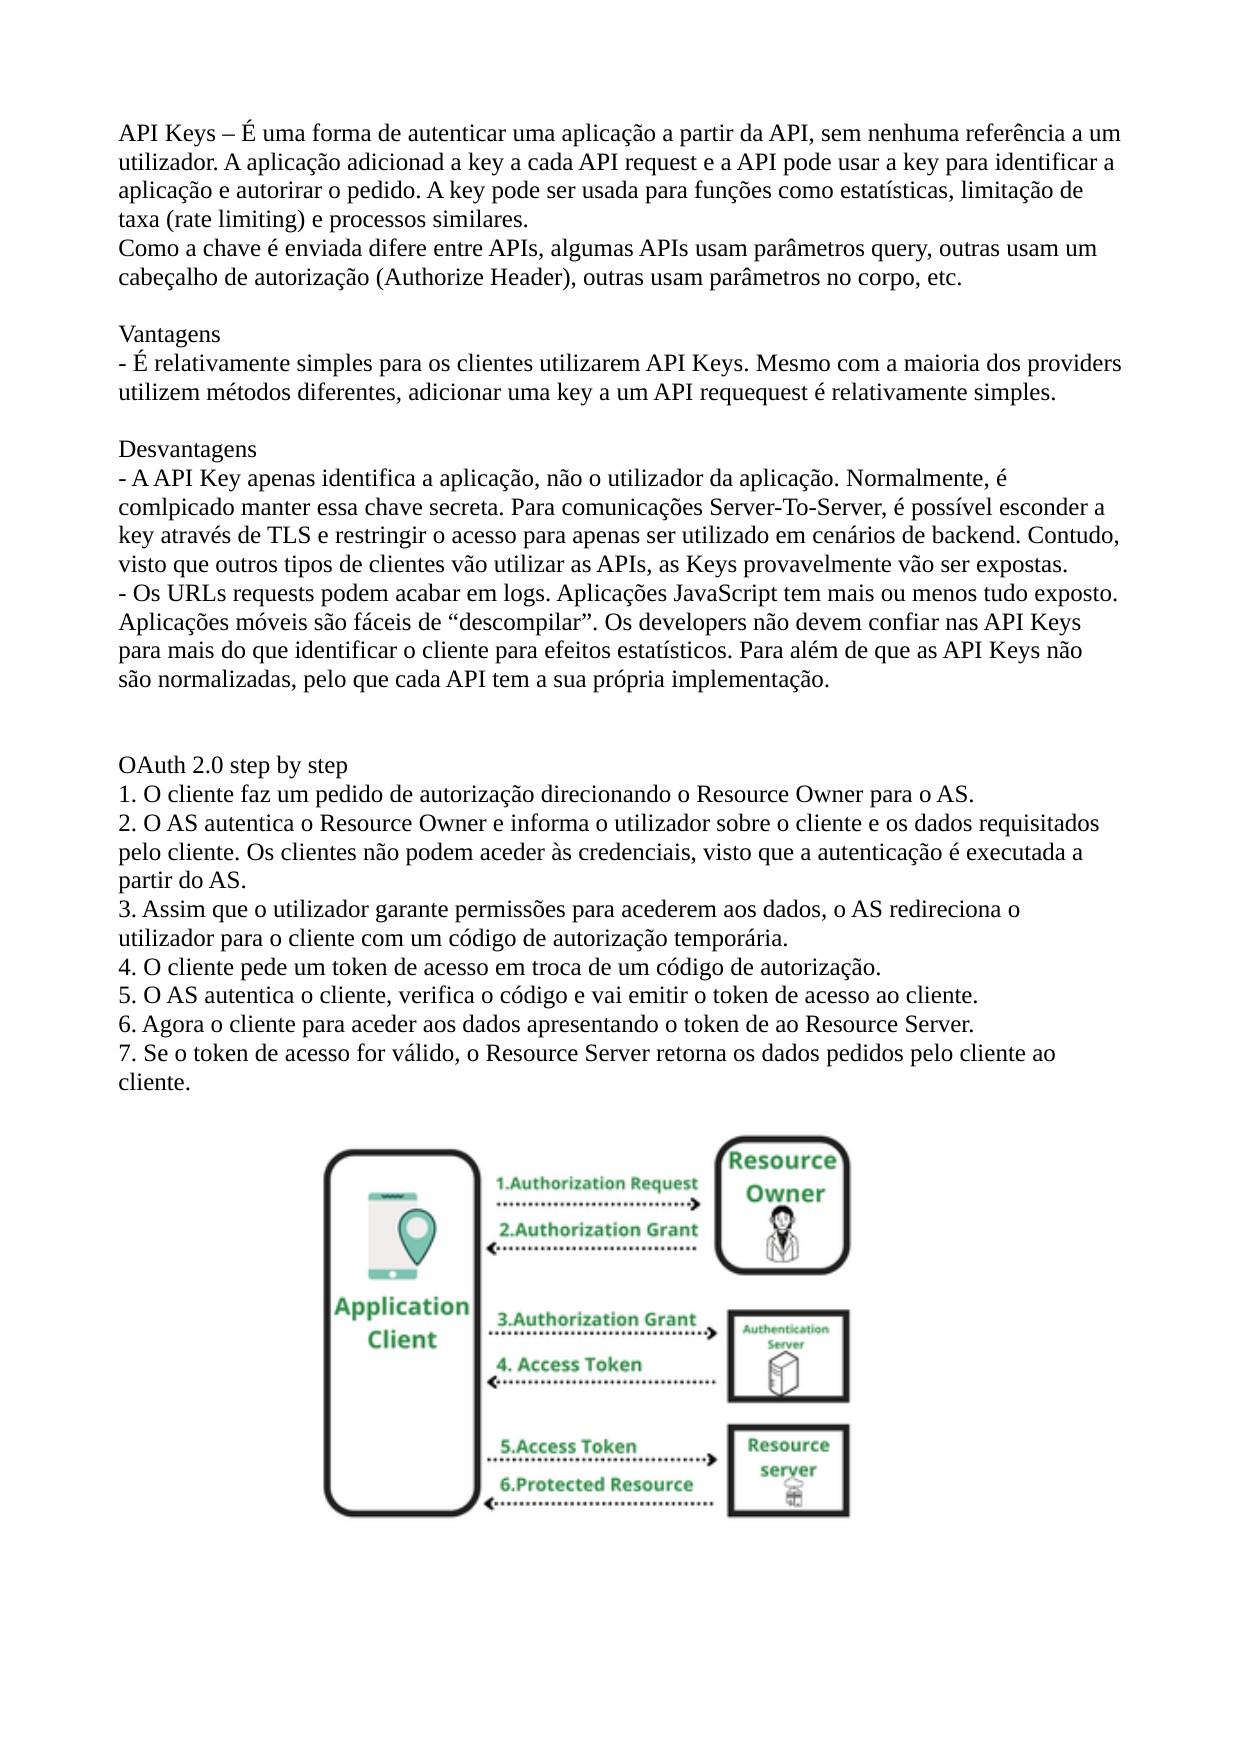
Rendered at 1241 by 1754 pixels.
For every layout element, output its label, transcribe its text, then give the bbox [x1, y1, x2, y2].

text 6. Agora o cliente para aceder aos dados apresentando o token de ao Resource Server. [118, 1009, 1122, 1038]
text OAuth 2.0 step by step [118, 751, 1122, 779]
text 3. Assim que o utilizador garante permissões para acederem aos dados, o AS redireciona o utilizador para o cliente com um código de autorização temporária. [118, 894, 1122, 952]
text - Os URLs requests podem acabar em logs. Aplicações JavaScript tem mais ou menos tudo exposto. Aplicações móveis são fáceis de “descompilar”. Os developers não devem confiar nas API Keys para mais do que identificar o cliente para efeitos estatísticos. Para além de que as API Keys não são normalizadas, pelo que cada API tem a sua própria implementação. [118, 578, 1122, 693]
text Como a chave é enviada difere entre APIs, algumas APIs usam parâmetros query, outras usam um cabeçalho de autorização (Authorize Header), outras usam parâmetros no corpo, etc. [118, 233, 1122, 291]
text 4. O cliente pede um token de acesso em troca de um código de autorização. [118, 952, 1122, 981]
text 1. O cliente faz um pedido de autorização direcionando o Resource Owner para o AS. [118, 779, 1122, 808]
text 7. Se o token de acesso for válido, o Resource Server retorna os dados pedidos pelo cliente ao cliente. [118, 1038, 1122, 1096]
text 5. O AS autentica o cliente, verifica o código e vai emitir o token de acesso ao cliente. [118, 981, 1122, 1009]
text Desvantagens [118, 434, 1122, 463]
text - É relativamente simples para os clientes utilizarem API Keys. Mesmo com a maioria dos providers utilizem métodos diferentes, adicionar uma key a um API requequest é relativamente simples. [118, 348, 1122, 406]
text 2. O AS autentica o Resource Owner e informa o utilizador sobre o cliente e os dados requisitados pelo cliente. Os clientes não podem aceder às credenciais, visto que a autenticação é executada a partir do AS. [118, 808, 1122, 894]
text - A API Key apenas identifica a aplicação, não o utilizador da aplicação. Normalmente, é comlpicado manter essa chave secreta. Para comunicações Server-To-Server, é possível esconder a key através de TLS e restringir o acesso para apenas ser utilizado em cenários de backend. Contudo, visto que outros tipos de clientes vão utilizar as APIs, as Keys provavelmente vão ser expostas. [118, 463, 1122, 578]
text Vantagens [118, 319, 1122, 348]
text API Keys – É uma forma de autenticar uma aplicação a partir da API, sem nenhuma referência a um utilizador. A aplicação adicionad a key a cada API request e a API pode usar a key para identificar a aplicação e autorirar o pedido. A key pode ser usada para funções como estatísticas, limitação de taxa (rate limiting) e processos similares. [118, 118, 1122, 233]
